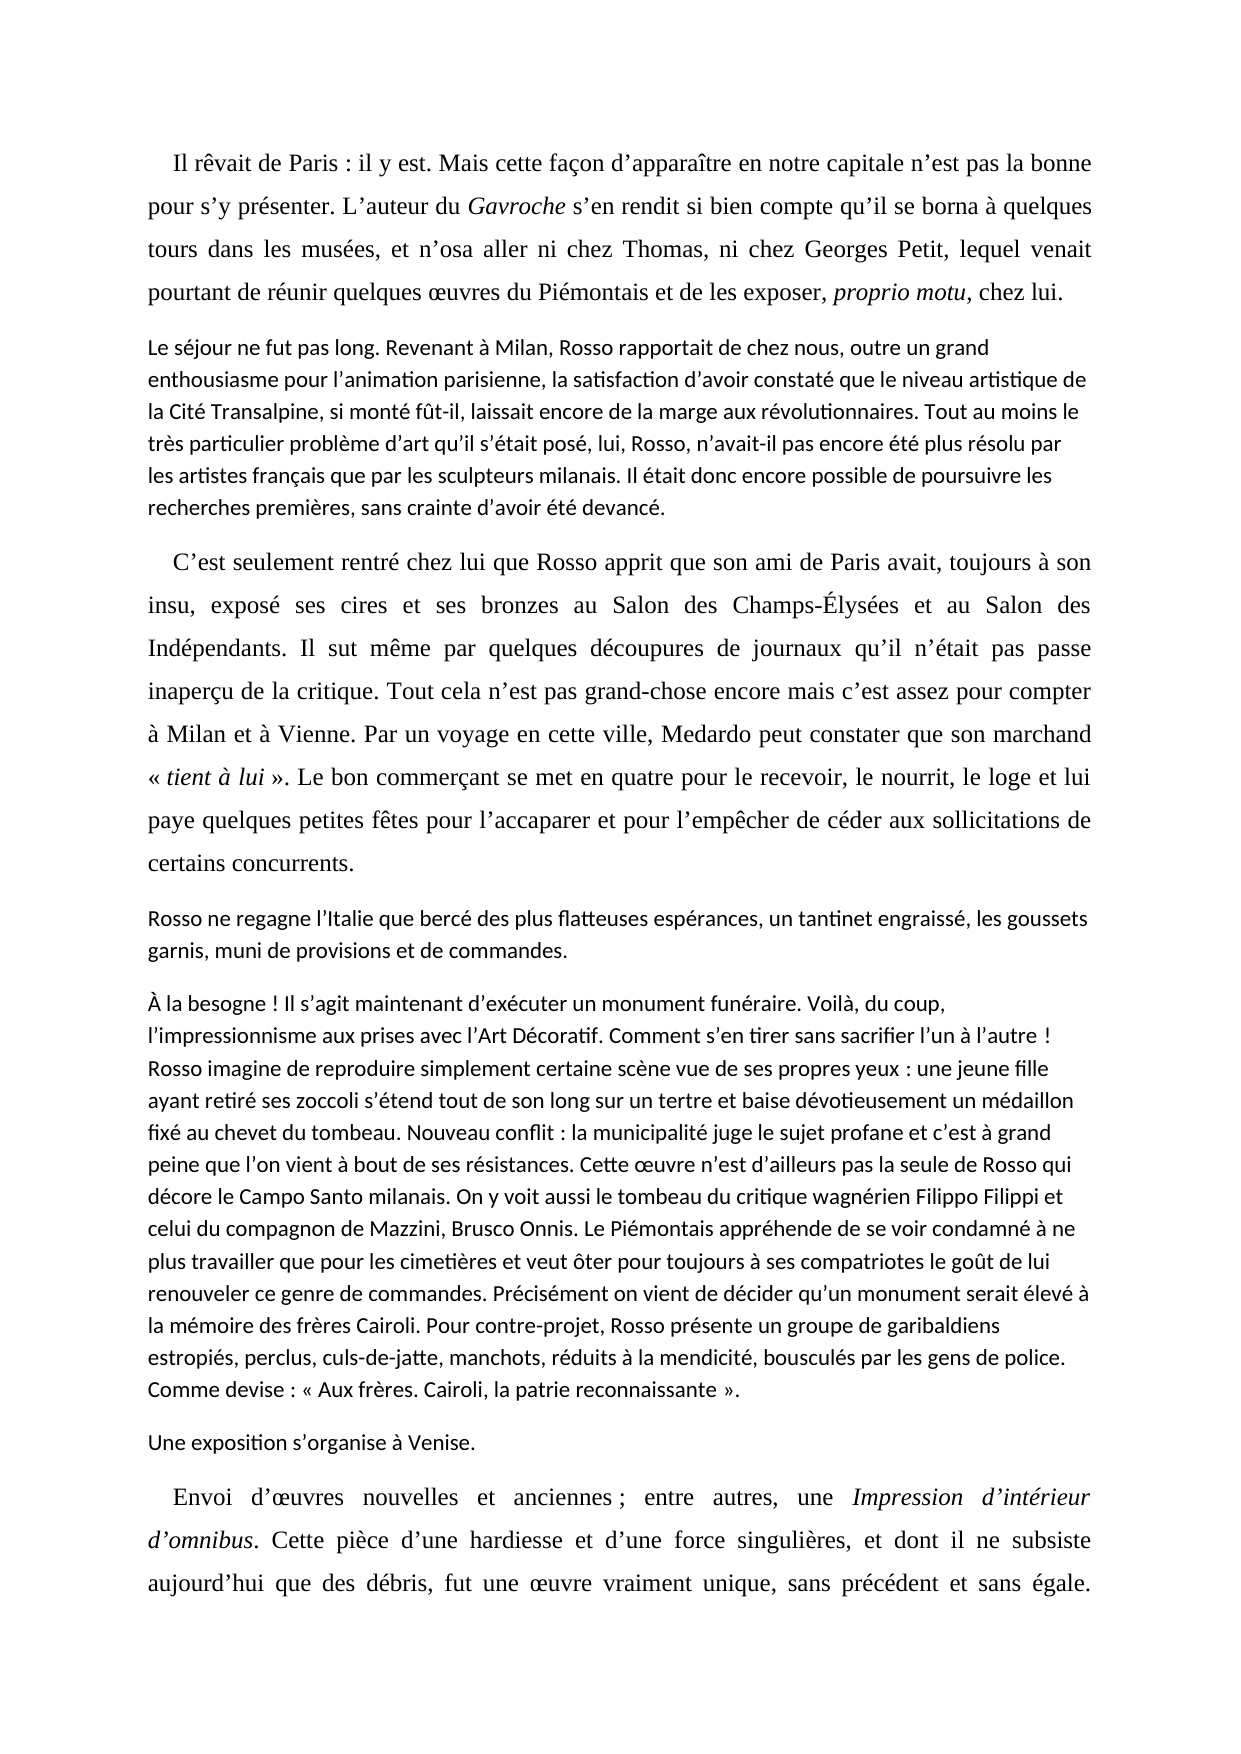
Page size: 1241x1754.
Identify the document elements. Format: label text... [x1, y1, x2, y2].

text Envoi d’œuvres nouvelles et anciennes ; entre autres, une Impression d’intérieur d’omnibus. Cette pièce d’une hardiesse et d’une force singulières, et dont il ne subsiste aujourd’hui que des débris, fut une œuvre vraiment unique, sans précédent et sans égale. [148, 1482, 1093, 1597]
text C’est seulement rentré chez lui que Rosso apprit que son ami de Paris avait, toujours à son insu, exposé ses cires et ses bronzes au Salon des Champs-Élysées et au Salon des Indépendants. Il sut même par quelques découpures de journaux qu’il n’était pas passe inaperçu de la critique. Tout cela n’est pas grand-chose encore mais c’est assez pour compter à Milan et à Vienne. Par un voyage en cette ville, Medardo peut constater que son marchand « tient à lui ». Le bon commerçant se met en quatre pour le recevoir, le nourrit, le loge et lui paye quelques petites fêtes pour l’accaparer et pour l’empêcher de céder aux sollicitations de certains concurrents. [148, 547, 1093, 877]
text Une exposition s’organise à Venise. [148, 1428, 1093, 1457]
text Le séjour ne fut pas long. Revenant à Milan, Rosso rapportait de chez nous, outre un grand enthousiasme pour l’animation parisienne, la satisfaction d’avoir constaté que le niveau artistique de la Cité Transalpine, si monté fût-il, laissait encore de la marge aux révolutionnaires. Tout au moins le très particulier problème d’art qu’il s’était posé, lui, Rosso, n’avait-il pas encore été plus résolu par les artistes français que par les sculpteurs milanais. Il était donc encore possible de poursuivre les recherches premières, sans crainte d’avoir été devancé. [148, 333, 1093, 522]
text Il rêvait de Paris : il y est. Mais cette façon d’apparaître en notre capitale n’est pas la bonne pour s’y présenter. L’auteur du Gavroche s’en rendit si bien compte qu’il se borna à quelques tours dans les musées, et n’osa aller ni chez Thomas, ni chez Georges Petit, lequel venait pourtant de réunir quelques œuvres du Piémontais et de les exposer, proprio motu, chez lui. [148, 148, 1093, 306]
text Rosso ne regagne l’Italie que bercé des plus flatteuses espérances, un tantinet engraissé, les goussets garnis, muni de provisions et de commandes. [148, 904, 1093, 964]
text À la besogne ! Il s’agit maintenant d’exécuter un monument funéraire. Voilà, du coup, l’impressionnisme aux prises avec l’Art Décoratif. Comment s’en tirer sans sacrifier l’un à l’autre ! Rosso imagine de reproduire simplement certaine scène vue de ses propres yeux : une jeune fille ayant retiré ses zoccoli s’étend tout de son long sur un tertre et baise dévotieusement un médaillon fixé au chevet du tombeau. Nouveau conflit : la municipalité juge le sujet profane et c’est à grand peine que l’on vient à bout de ses résistances. Cette œuvre n’est d’ailleurs pas la seule de Rosso qui décore le Campo Santo milanais. On y voit aussi le tombeau du critique wagnérien Filippo Filippi et celui du compagnon de Mazzini, Brusco Onnis. Le Piémontais appréhende de se voir condamné à ne plus travailler que pour les cimetières et veut ôter pour toujours à ses compatriotes le goût de lui renouveler ce genre de commandes. Précisément on vient de décider qu’un monument serait élevé à la mémoire des frères Cairoli. Pour contre-projet, Rosso présente un groupe de garibaldiens estropiés, perclus, culs-de-jatte, manchots, réduits à la mendicité, bousculés par les gens de police. Comme devise : « Aux frères. Cairoli, la patrie reconnaissante ». [148, 989, 1093, 1403]
